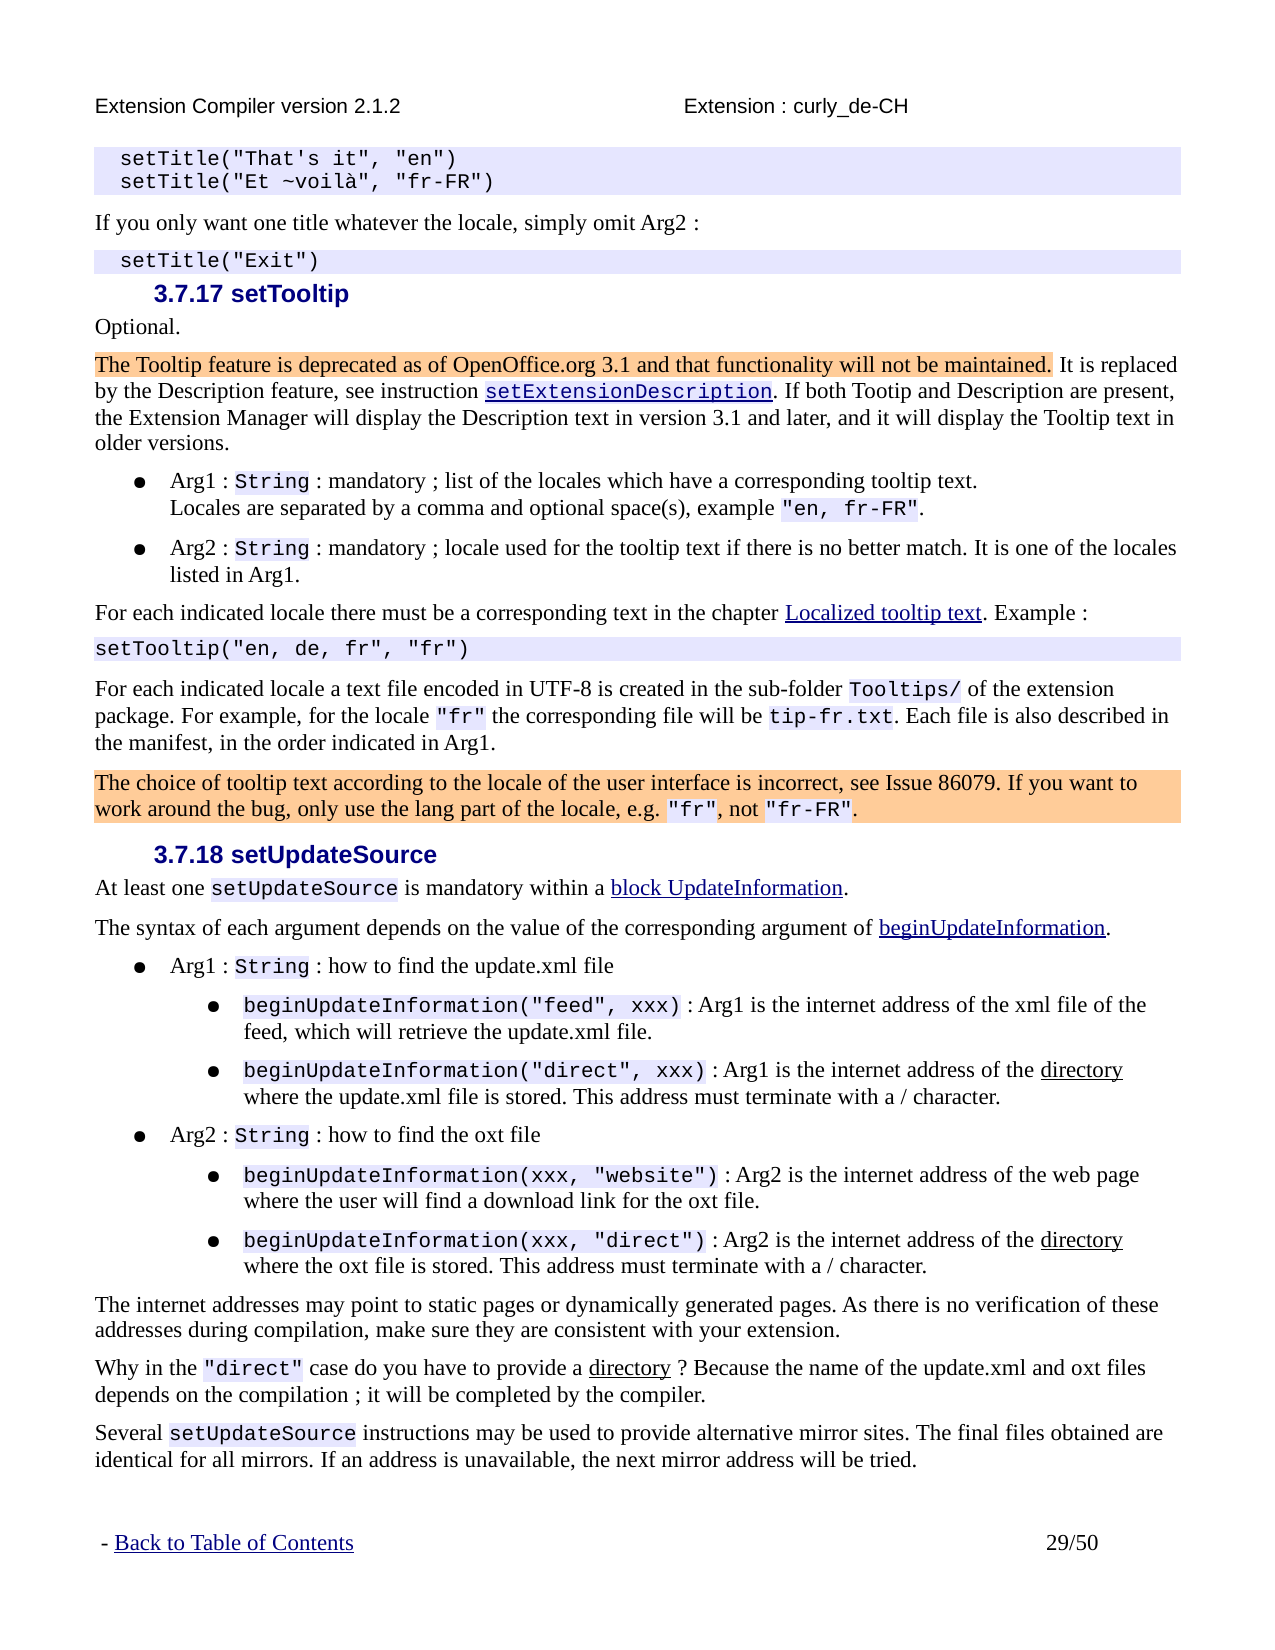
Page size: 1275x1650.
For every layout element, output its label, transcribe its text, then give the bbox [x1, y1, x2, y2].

text setTitle("Exit") [94, 250, 1181, 274]
subtitle setTooltip [153, 280, 1181, 308]
list beginUpdateInformation(xxx, "website") : Arg2 is the internet address of the web page where the user will find a download link for the oxt file. [206, 1161, 1181, 1214]
text setTooltip("en, de, fr", "fr") [94, 637, 1181, 661]
text Several setUpdateSource instructions may be used to provide alternative mirror sites. The final files obtained are identical for all mirrors. If an address is unavailable, the next mirror address will be tried. [94, 1420, 1181, 1472]
text Optional. [94, 314, 1181, 339]
text The internet addresses may point to static pages or dynamically generated pages. As there is no verification of these addresses during compilation, make sure they are consistent with your extension. [94, 1291, 1181, 1342]
subtitle setUpdateSource [153, 841, 1181, 869]
list beginUpdateInformation("feed", xxx) : Arg1 is the internet address of the xml file of the feed, which will retrieve the update.xml file. [206, 992, 1181, 1044]
list beginUpdateInformation("direct", xxx) : Arg1 is the internet address of the directory where the update.xml file is stored. This address must terminate with a / character. [206, 1057, 1181, 1109]
text The Tooltip feature is deprecated as of OpenOffice.org 3.1 and that functionality will not be maintained. It is replaced by the Description feature, see instruction setExtensionDescription. If both Tootip and Description are present, the Extension Manager will display the Description text in version 3.1 and later, and it will display the Tooltip text in older versions. [94, 352, 1181, 456]
text The choice of tooltip text according to the locale of the user interface is incorrect, see Issue 86079. If you want to work around the bug, only use the lang part of the locale, e.g. "fr", not "fr-FR". [94, 770, 1181, 823]
text setTitle("Et ~voilà", "fr-FR") [94, 171, 1181, 195]
text For each indicated locale a text file encoded in UTF-8 is created in the sub-folder Tooltips/ of the extension package. For example, for the locale "fr" the corresponding file will be tip-fr.txt. Each file is also described in the manifest, in the order indicated in Arg1. [94, 676, 1181, 756]
text For each indicated locale there must be a corresponding text in the chapter Localized tooltip text. Example : [94, 599, 1181, 625]
text At least one setUpdateSource is mandatory within a block UpdateInformation. [94, 875, 1181, 902]
text If you only want one title whatever the locale, simply omit Arg2 : [94, 210, 1181, 236]
list Arg1 : String : how to find the update.xml file [132, 952, 1181, 979]
list Arg2 : String : mandatory ; locale used for the tooltip text if there is no better match. It is one of the locales listed in Arg1. [132, 534, 1181, 587]
list Arg2 : String : how to find the oxt file [132, 1122, 1181, 1149]
list Arg1 : String : mandatory ; list of the locales which have a corresponding tooltip text. Locales are separated by a comma and optional space(s), example "en, fr-FR". [132, 468, 1181, 522]
text setTitle("That's it", "en") [94, 147, 1181, 171]
text The syntax of each argument depends on the value of the corresponding argument of beginUpdateInformation. [94, 914, 1181, 940]
list beginUpdateInformation(xxx, "direct") : Arg2 is the internet address of the directory where the oxt file is stored. This address must terminate with a / character. [206, 1226, 1181, 1279]
text Why in the "direct" case do you have to provide a directory ? Because the name of the update.xml and oxt files depends on the compilation ; it will be completed by the compiler. [94, 1355, 1181, 1407]
